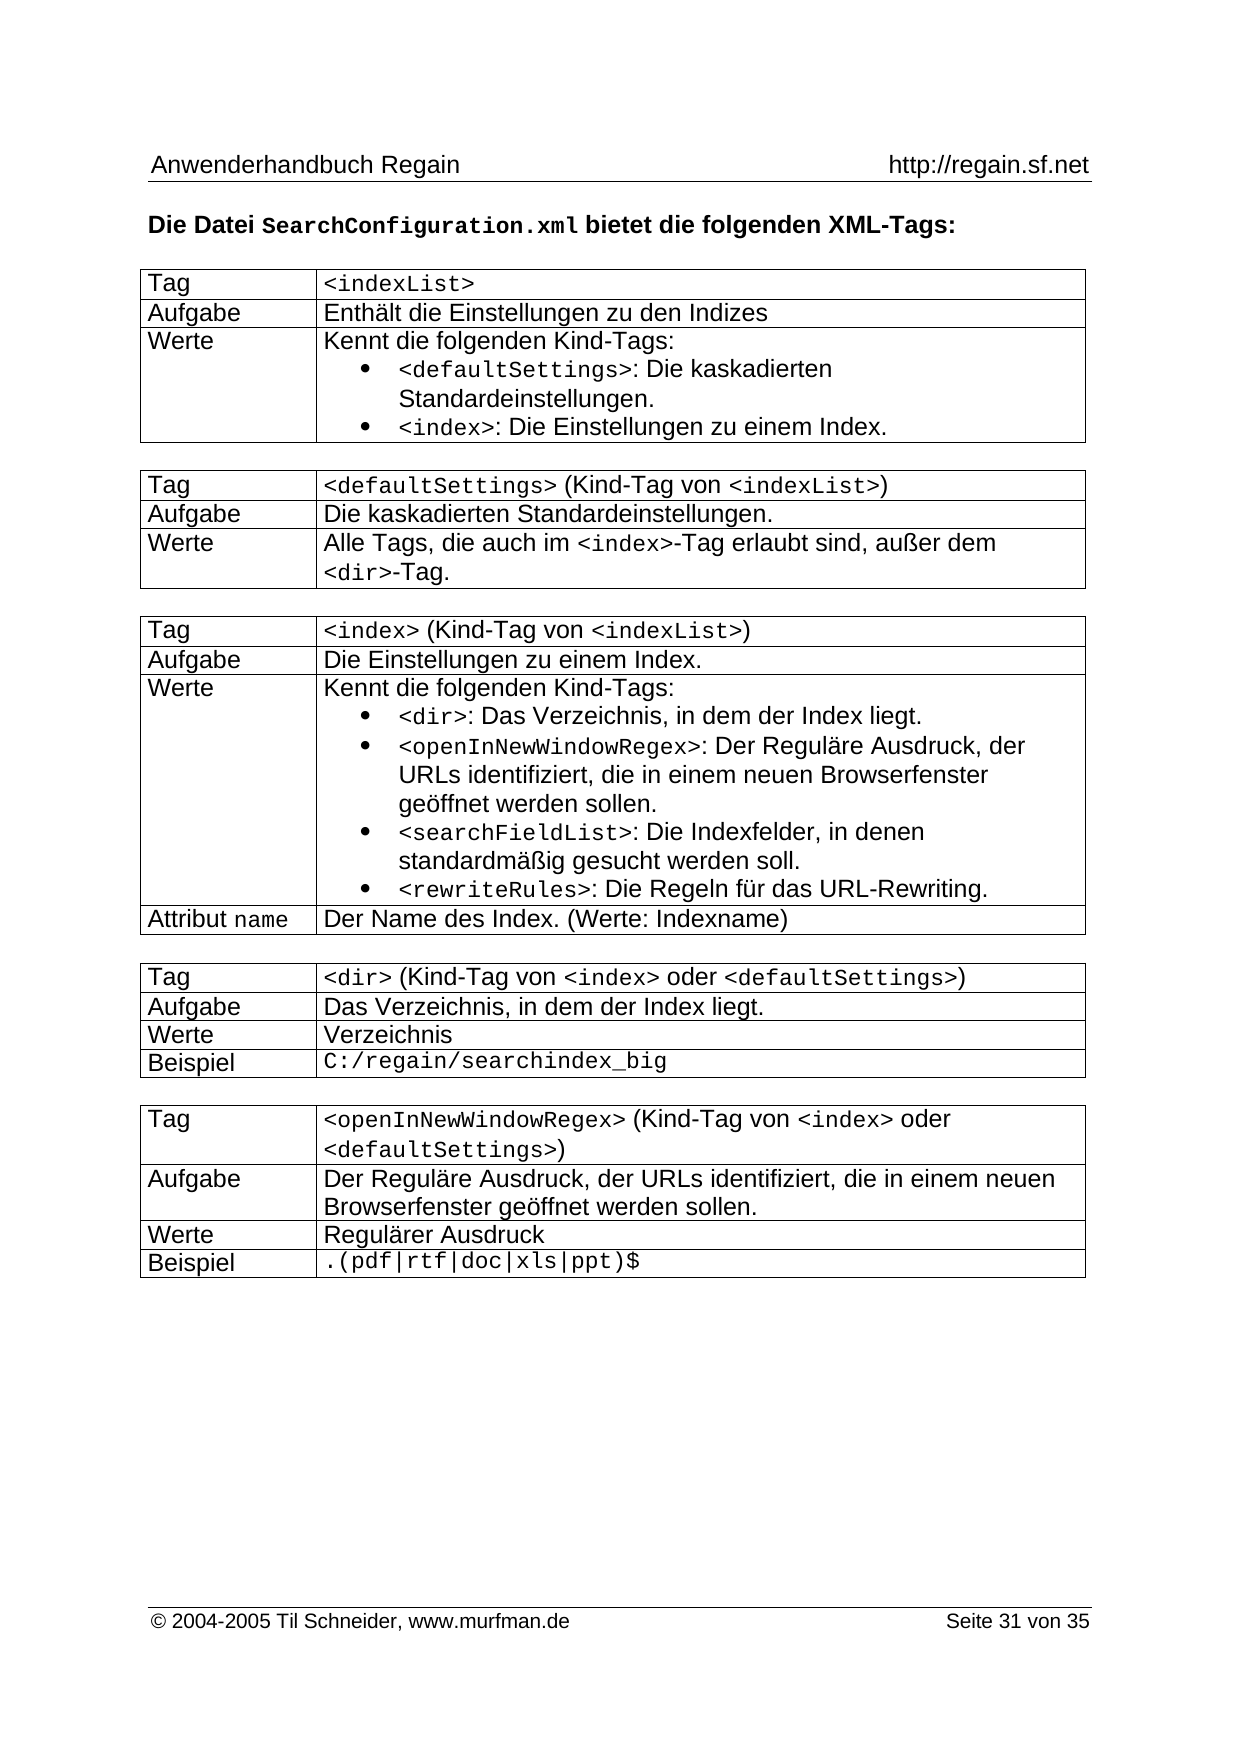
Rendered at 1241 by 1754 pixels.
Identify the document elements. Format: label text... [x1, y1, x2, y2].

table_cell Beispiel [141, 1250, 316, 1277]
table_cell Werte [141, 675, 316, 905]
table_cell Verzeichnis [317, 1021, 1085, 1049]
table_header Tag [141, 270, 316, 299]
table_cell Der Reguläre Ausdruck, der URLs identifiziert, die in einem neuen Browserfenster geöffnet werden sollen. [317, 1165, 1085, 1220]
table_header <openInNewWindowRegex> (Kind-Tag von <index> oder <defaultSettings>) [317, 1106, 1085, 1164]
table_cell .(pdf|rtf|doc|xls|ppt)$ [317, 1250, 1085, 1277]
table_cell Enthält die Einstellungen zu den Indizes [317, 300, 1085, 327]
table_cell Beispiel [141, 1050, 316, 1077]
table_cell Attribut name [141, 906, 316, 934]
table_cell Der Name des Index. (Werte: Indexname) [317, 906, 1085, 934]
table_cell Die Einstellungen zu einem Index. [317, 647, 1085, 674]
table_cell Die kaskadierten Standardeinstellungen. [317, 501, 1085, 528]
table_cell Aufgabe [141, 647, 316, 674]
table_cell Aufgabe [141, 1165, 316, 1220]
table_header Tag [141, 617, 316, 646]
table_cell Alle Tags, die auch im <index>-Tag erlaubt sind, außer dem <dir>‑Tag. [317, 529, 1085, 588]
table_cell Werte [141, 1021, 316, 1049]
table_header Tag [141, 1106, 316, 1164]
table_header <defaultSettings> (Kind-Tag von <indexList>) [317, 471, 1085, 500]
table_header Tag [141, 471, 316, 500]
table_cell C:/regain/searchindex_big [317, 1050, 1085, 1077]
table_cell Aufgabe [141, 501, 316, 528]
table_header <index> (Kind-Tag von <indexList>) [317, 617, 1085, 646]
table_cell Kennt die folgenden Kind-Tags: <defaultSettings>: Die kaskadierten Standardeinstellungen. <index>: Die Einstellungen zu einem Index. [317, 328, 1085, 442]
table_cell Werte [141, 1221, 316, 1249]
table_cell Regulärer Ausdruck [317, 1221, 1085, 1249]
table_cell Das Verzeichnis, in dem der Index liegt. [317, 993, 1085, 1020]
table_cell Werte [141, 529, 316, 588]
table_cell Kennt die folgenden Kind-Tags: <dir>: Das Verzeichnis, in dem der Index liegt. <openInNewWindowRegex>: Der Reguläre Ausdruck, der URLs identifiziert, die in einem neuen Browserfenster geöffnet werden sollen. <searchFieldList>: Die Indexfelder, in denen standardmäßig gesucht werden soll. <rewriteRules>: Die Regeln für das URL-Rewriting. [317, 675, 1085, 905]
table_cell Werte [141, 328, 316, 442]
table_cell Aufgabe [141, 300, 316, 327]
table_header <dir> (Kind-Tag von <index> oder <defaultSettings>) [317, 964, 1085, 992]
table_header Tag [141, 964, 316, 992]
table_cell Aufgabe [141, 993, 316, 1020]
text Die Datei SearchConfiguration.xml bietet die folgenden XML-Tags: [148, 211, 1092, 241]
table_header <indexList> [317, 270, 1085, 299]
